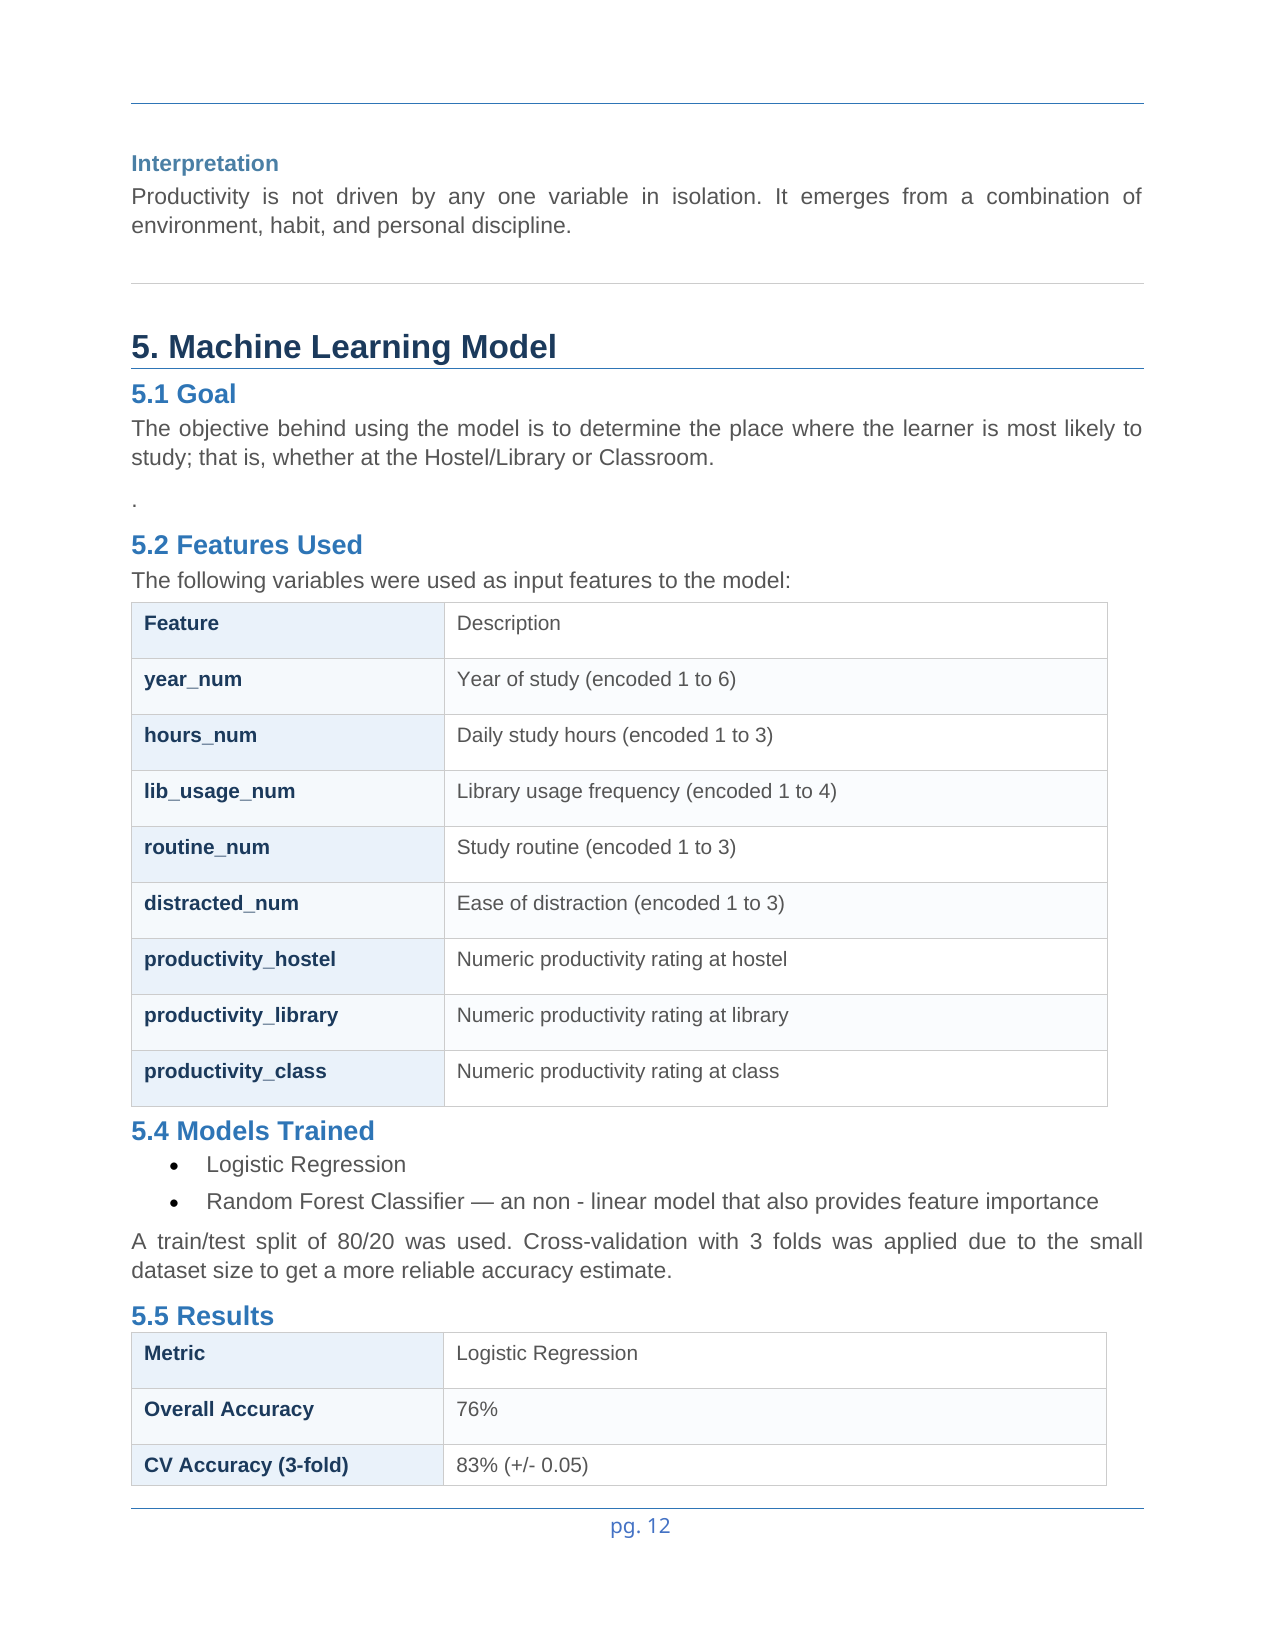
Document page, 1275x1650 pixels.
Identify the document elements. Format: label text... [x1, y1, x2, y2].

subtitle 5. Machine Learning Model [131, 327, 1144, 368]
list Logistic Regression [169, 1151, 1144, 1177]
table_cell Daily study hours (encoded 1 to 3) [445, 715, 1107, 770]
table_cell Numeric productivity rating at hostel [445, 939, 1107, 994]
table_cell routine_num [132, 827, 444, 882]
table_header Description [445, 603, 1107, 658]
table_header Logistic Regression [444, 1333, 1106, 1388]
table_cell CV Accuracy (3-fold) [132, 1445, 443, 1485]
text A train/test split of 80/20 was used. Cross-validation with 3 folds was applied due to the small dataset size to get a more reliable accuracy estimate. [131, 1228, 1144, 1283]
table_cell Numeric productivity rating at library [445, 995, 1107, 1050]
table_cell productivity_library [132, 995, 444, 1050]
subtitle 5.4 Models Trained [131, 1115, 1144, 1146]
table_cell Library usage frequency (encoded 1 to 4) [445, 771, 1107, 826]
table_cell hours_num [132, 715, 444, 770]
table_cell lib_usage_num [132, 771, 444, 826]
subtitle 5.5 Results [131, 1300, 1144, 1332]
table_cell Year of study (encoded 1 to 6) [445, 659, 1107, 714]
table_cell Ease of distraction (encoded 1 to 3) [445, 883, 1107, 938]
text The following variables were used as input features to the model: [131, 567, 1144, 593]
list Random Forest Classifier — an non - linear model that also provides feature importance [169, 1188, 1144, 1215]
table_header Feature [132, 603, 444, 658]
table_cell Numeric productivity rating at class [445, 1051, 1107, 1106]
text . [131, 486, 1144, 512]
table_cell productivity_class [132, 1051, 444, 1106]
subtitle 5.1 Goal [131, 378, 1144, 409]
table_cell year_num [132, 659, 444, 714]
subtitle 5.2 Features Used [131, 529, 1144, 560]
table_cell 76% [444, 1389, 1106, 1444]
subtitle Interpretation [131, 150, 1144, 176]
table_cell productivity_hostel [132, 939, 444, 994]
table_cell distracted_num [132, 883, 444, 938]
table_header Metric [132, 1333, 443, 1388]
text The objective behind using the model is to determine the place where the learner is most likely to study; that is, whether at the Hostel/Library or Classroom. [131, 415, 1144, 471]
table_cell Study routine (encoded 1 to 3) [445, 827, 1107, 882]
table_cell 83% (+/- 0.05) [444, 1445, 1106, 1485]
table_cell Overall Accuracy [132, 1389, 443, 1444]
text Productivity is not driven by any one variable in isolation. It emerges from a combination of environment, habit, and personal discipline. [131, 183, 1144, 238]
